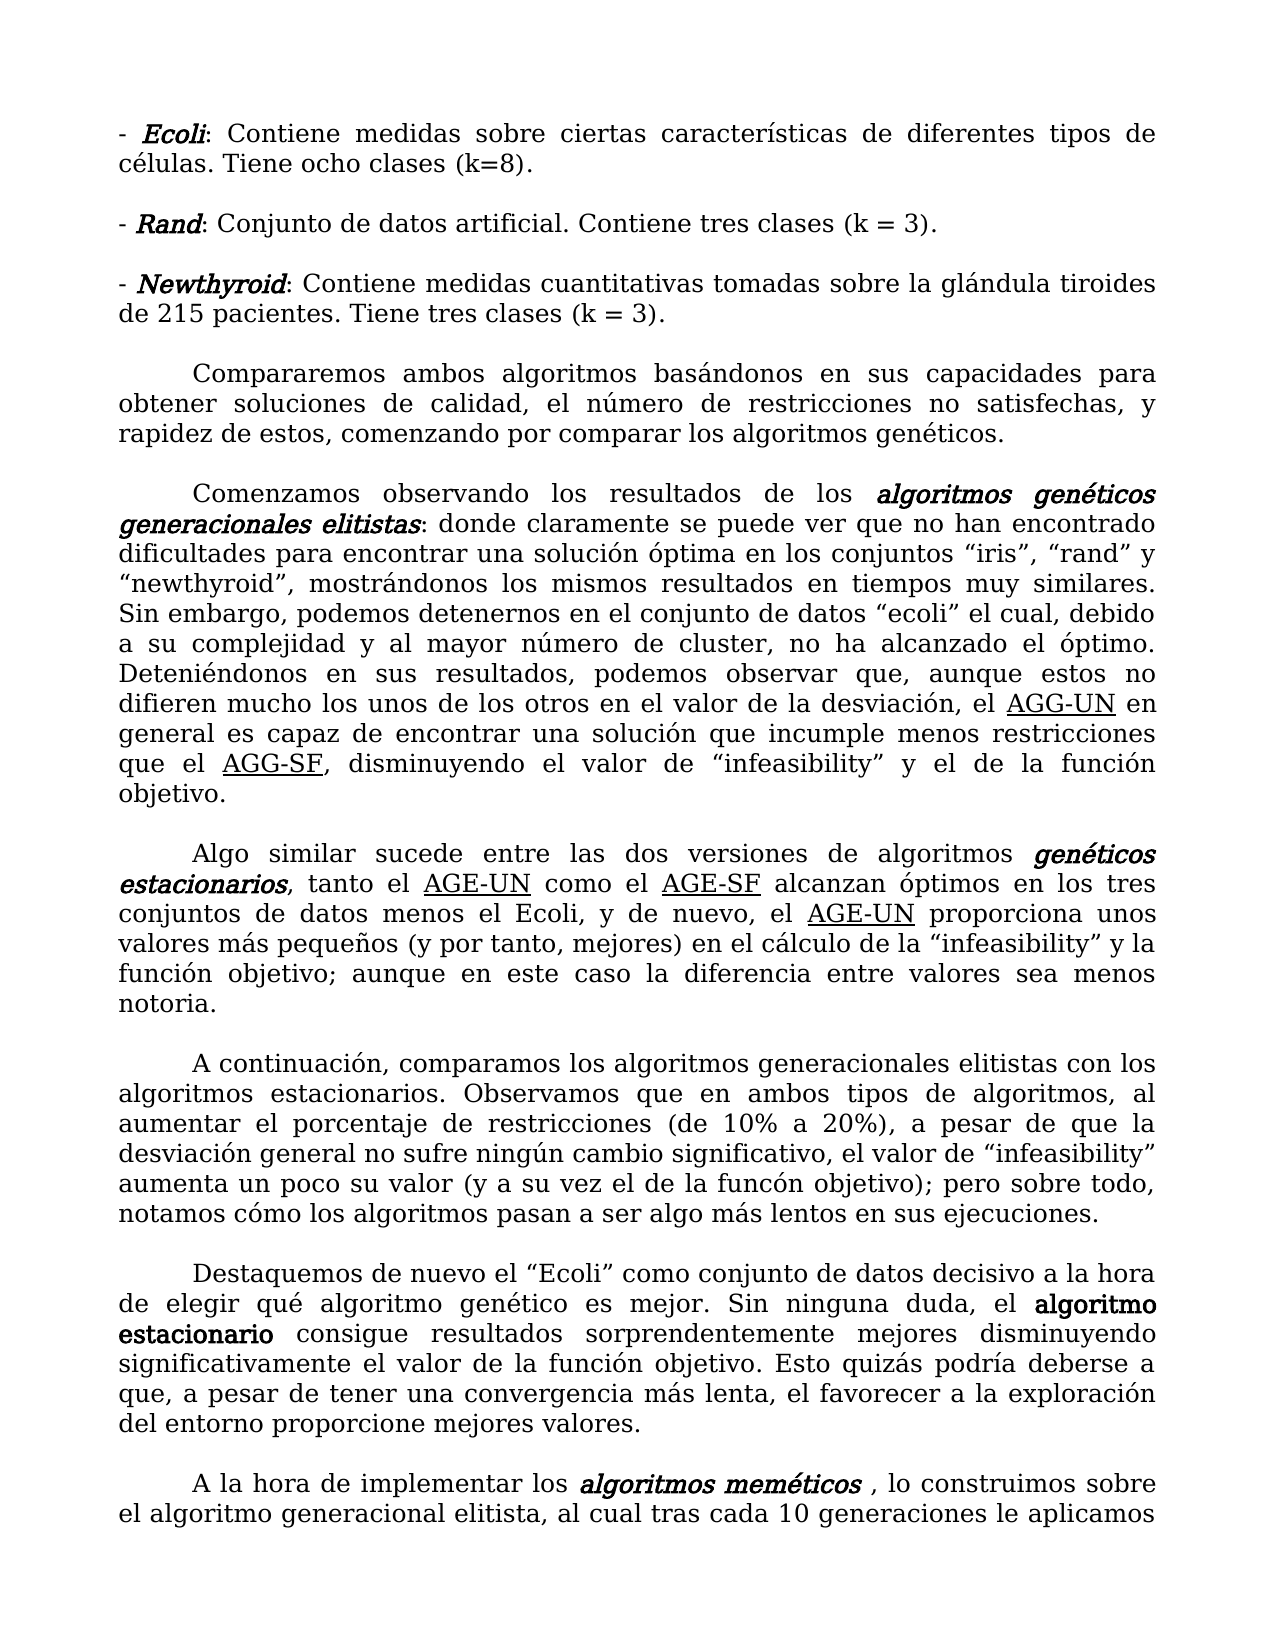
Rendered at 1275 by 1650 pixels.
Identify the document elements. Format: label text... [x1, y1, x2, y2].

text - Rand: Conjunto de datos artificial. Contiene tres clases (k = 3). [118, 208, 1157, 238]
text Comenzamos observando los resultados de los algoritmos genéticos generacionales elitistas: donde claramente se puede ver que no han encontrado dificultades para encontrar una solución óptima en los conjuntos “iris”, “rand” y “newthyroid”, mostrándonos los mismos resultados en tiempos muy similares. Sin embargo, podemos detenernos en el conjunto de datos “ecoli” el cual, debido a su complejidad y al mayor número de cluster, no ha alcanzado el óptimo. Deteniéndonos en sus resultados, podemos observar que, aunque estos no difieren mucho los unos de los otros en el valor de la desviación, el AGG-UN en general es capaz de encontrar una solución que incumple menos restricciones que el AGG-SF, disminuyendo el valor de “infeasibility” y el de la función objetivo. [118, 478, 1157, 808]
text - Ecoli: Contiene medidas sobre ciertas características de diferentes tipos de células. Tiene ocho clases (k=8). [118, 118, 1157, 178]
text Destaquemos de nuevo el “Ecoli” como conjunto de datos decisivo a la hora de elegir qué algoritmo genético es mejor. Sin ninguna duda, el algoritmo estacionario consigue resultados sorprendentemente mejores disminuyendo significativamente el valor de la función objetivo. Esto quizás podría deberse a que, a pesar de tener una convergencia más lenta, el favorecer a la exploración del entorno proporcione mejores valores. [118, 1258, 1157, 1438]
text Compararemos ambos algoritmos basándonos en sus capacidades para obtener soluciones de calidad, el número de restricciones no satisfechas, y rapidez de estos, comenzando por comparar los algoritmos genéticos. [118, 358, 1157, 448]
text A la hora de implementar los algoritmos meméticos , lo construimos sobre el algoritmo generacional elitista, al cual tras cada 10 generaciones le aplicamos [118, 1468, 1157, 1528]
text Algo similar sucede entre las dos versiones de algoritmos genéticos estacionarios, tanto el AGE-UN como el AGE-SF alcanzan óptimos en los tres conjuntos de datos menos el Ecoli, y de nuevo, el AGE-UN proporciona unos valores más pequeños (y por tanto, mejores) en el cálculo de la “infeasibility” y la función objetivo; aunque en este caso la diferencia entre valores sea menos notoria. [118, 838, 1157, 1018]
text - Newthyroid: Contiene medidas cuantitativas tomadas sobre la glándula tiroides de 215 pacientes. Tiene tres clases (k = 3). [118, 268, 1157, 328]
text A continuación, comparamos los algoritmos generacionales elitistas con los algoritmos estacionarios. Observamos que en ambos tipos de algoritmos, al aumentar el porcentaje de restricciones (de 10% a 20%), a pesar de que la desviación general no sufre ningún cambio significativo, el valor de “infeasibility” aumenta un poco su valor (y a su vez el de la funcón objetivo); pero sobre todo, notamos cómo los algoritmos pasan a ser algo más lentos en sus ejecuciones. [118, 1048, 1157, 1228]
